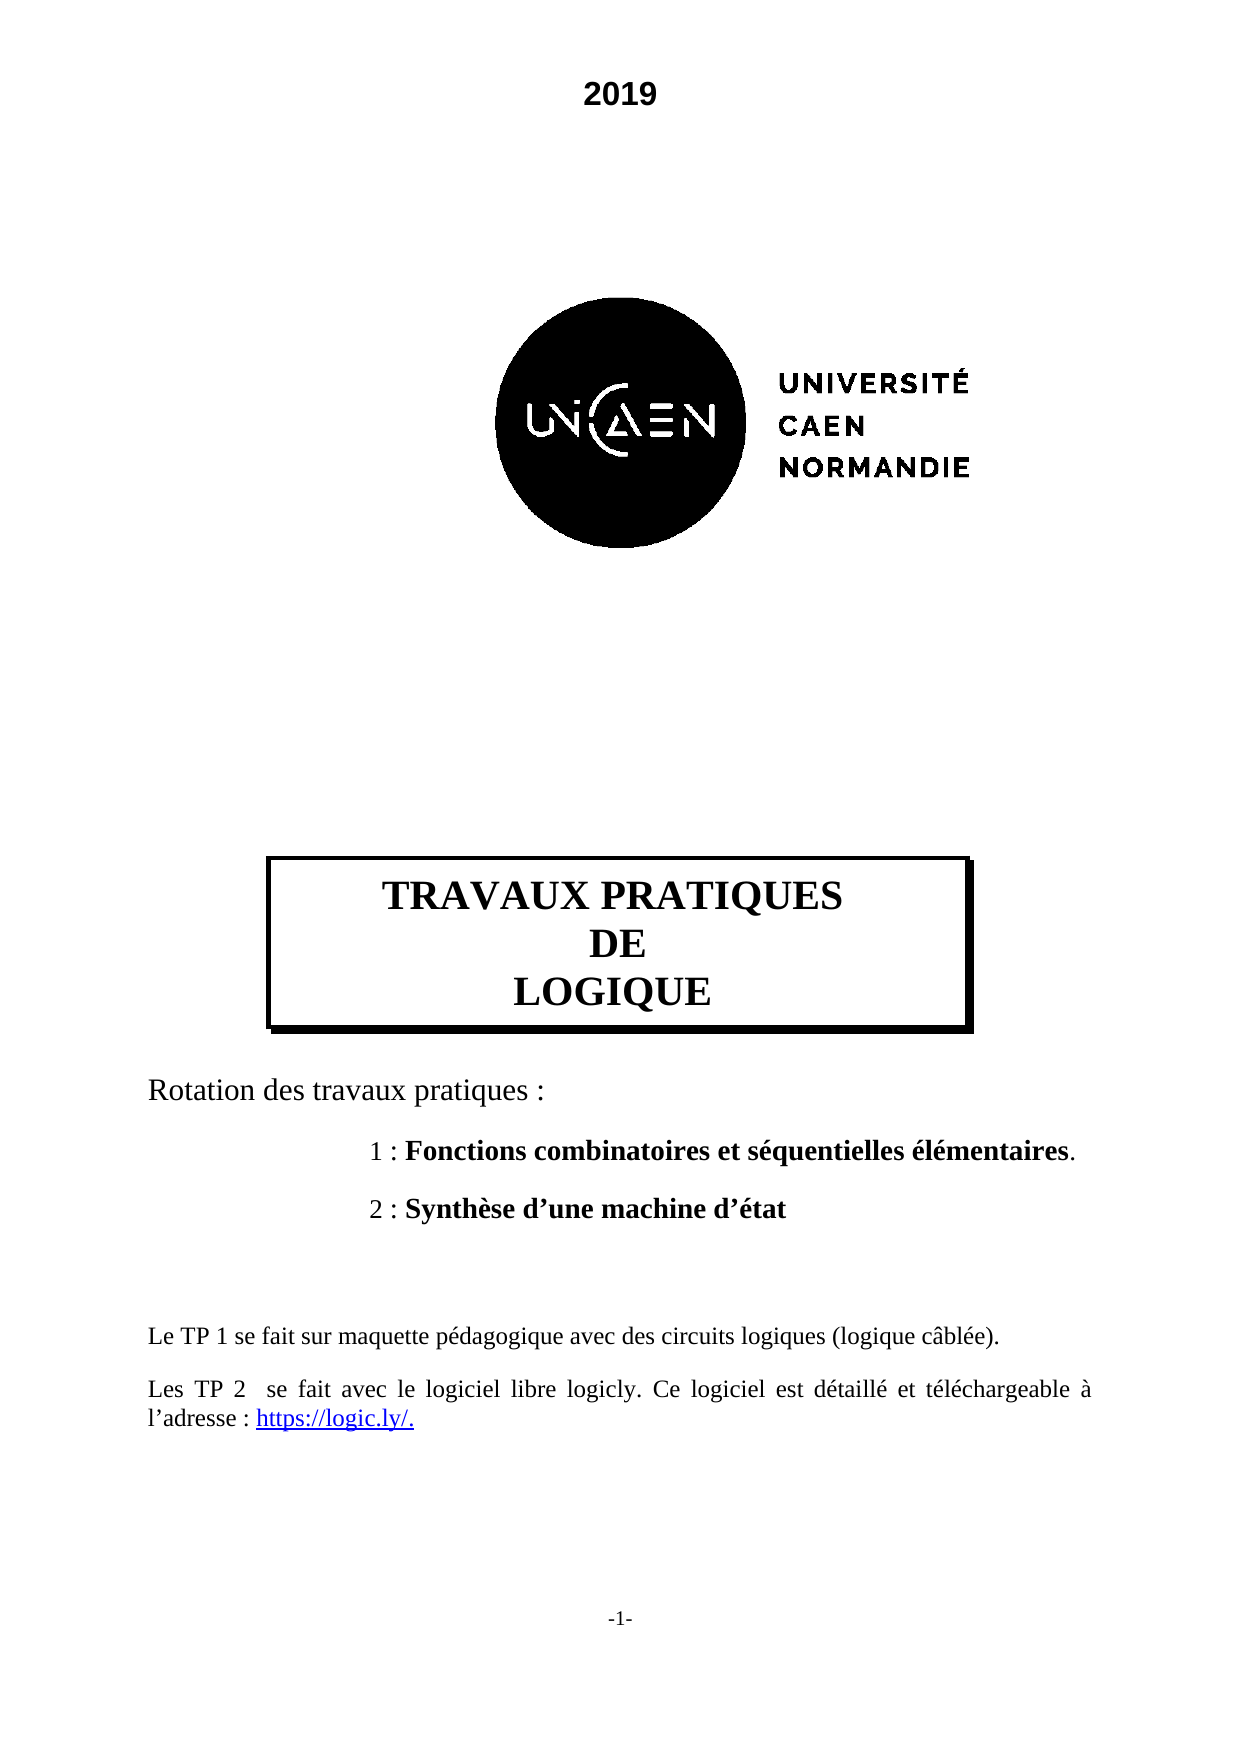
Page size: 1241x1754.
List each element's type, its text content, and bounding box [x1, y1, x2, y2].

text DE [271, 903, 965, 951]
text 1 : Fonctions combinatoires et séquentielles élémentaires. [369, 1133, 1093, 1166]
text Rotation des travaux pratiques : [148, 1072, 1093, 1108]
text Le TP 1 se fait sur maquette pédagogique avec des circuits logiques (logique câblée). [148, 1321, 1093, 1349]
text TRAVAUX PRATIQUES [271, 860, 965, 903]
text 2 : Synthèse d’une machine d’état [369, 1191, 1093, 1225]
text Les TP 2 se fait avec le logiciel libre logicly. Ce logiciel est détaillé et téléchargeable à l’adresse : https://logic.ly/. [148, 1374, 1093, 1432]
text LOGIQUE [271, 951, 965, 1025]
picture [485, 257, 985, 758]
